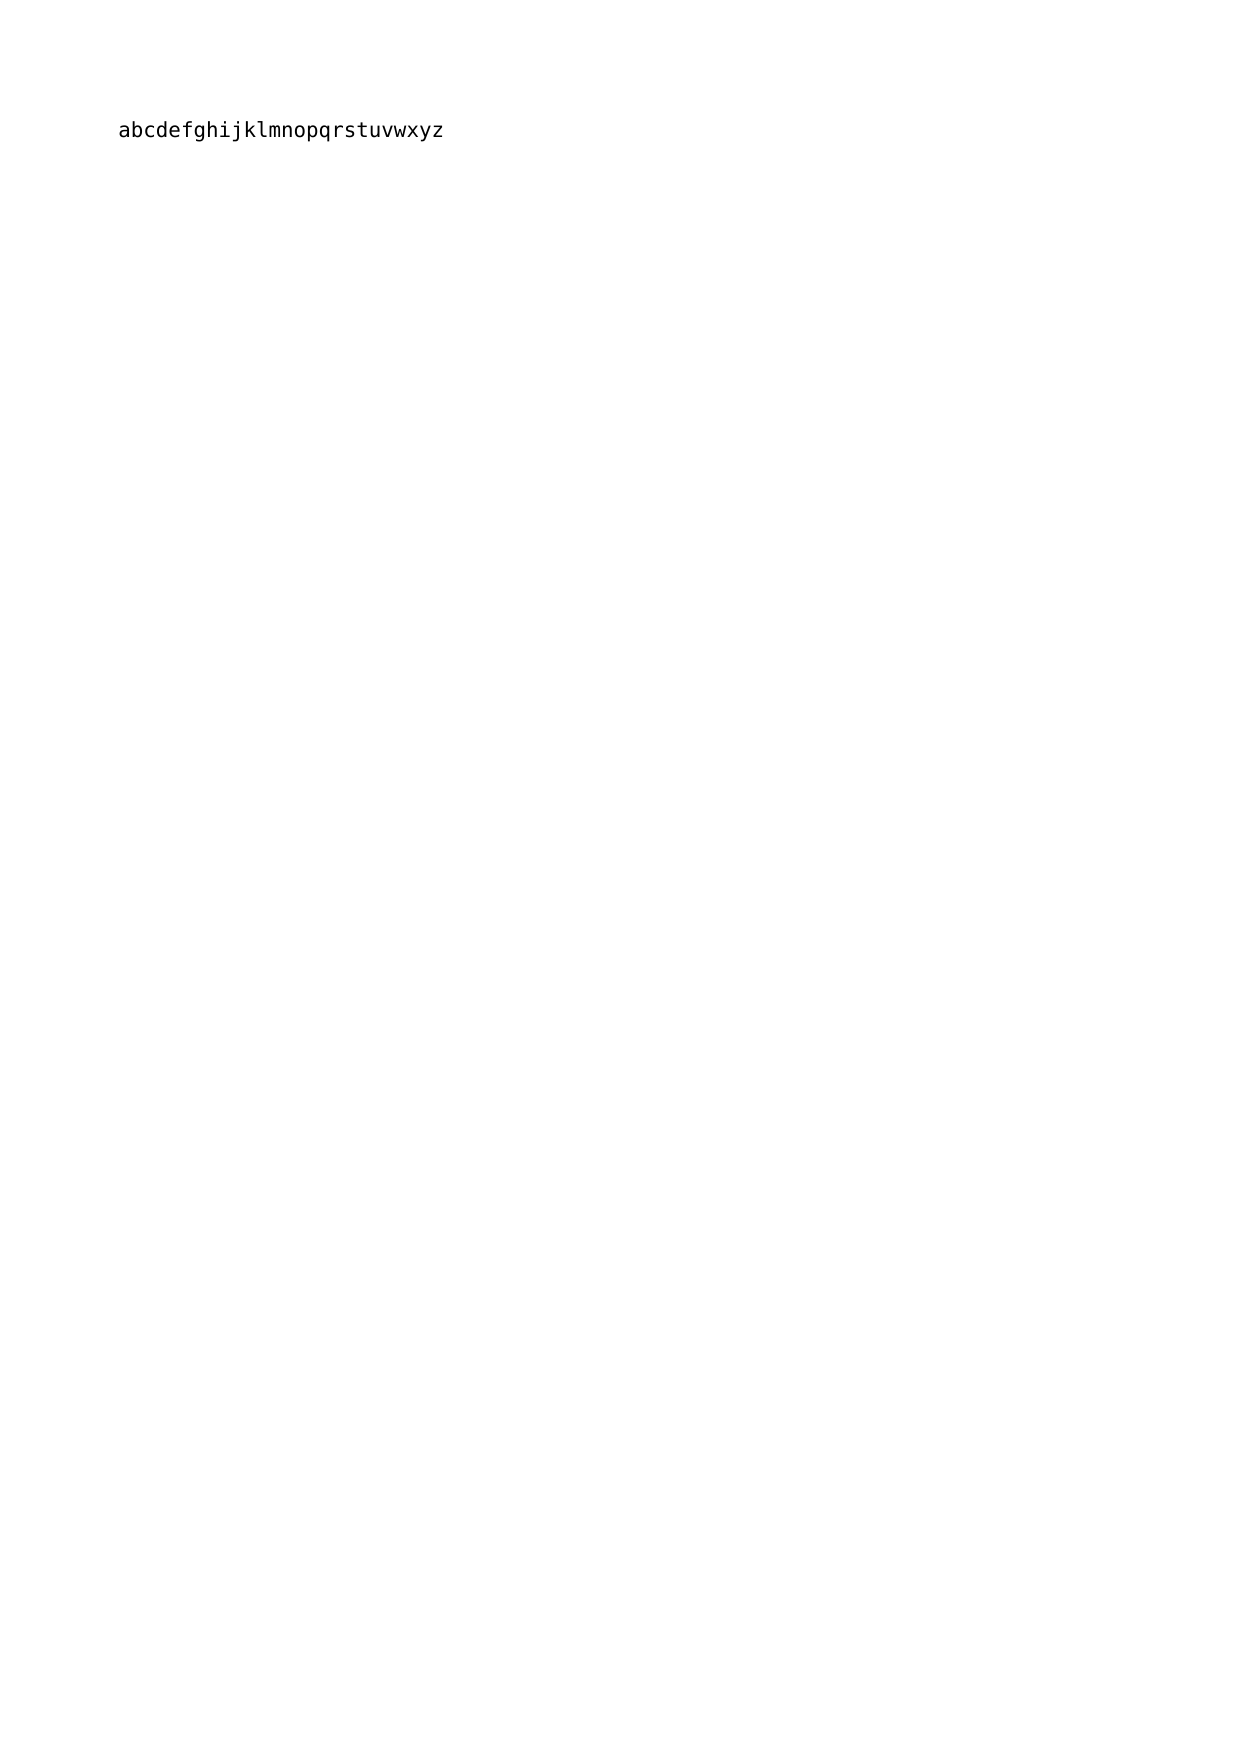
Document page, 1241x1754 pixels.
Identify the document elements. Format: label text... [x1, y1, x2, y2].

text abcdefghijklmnopqrstuvwxyz [118, 118, 1122, 142]
